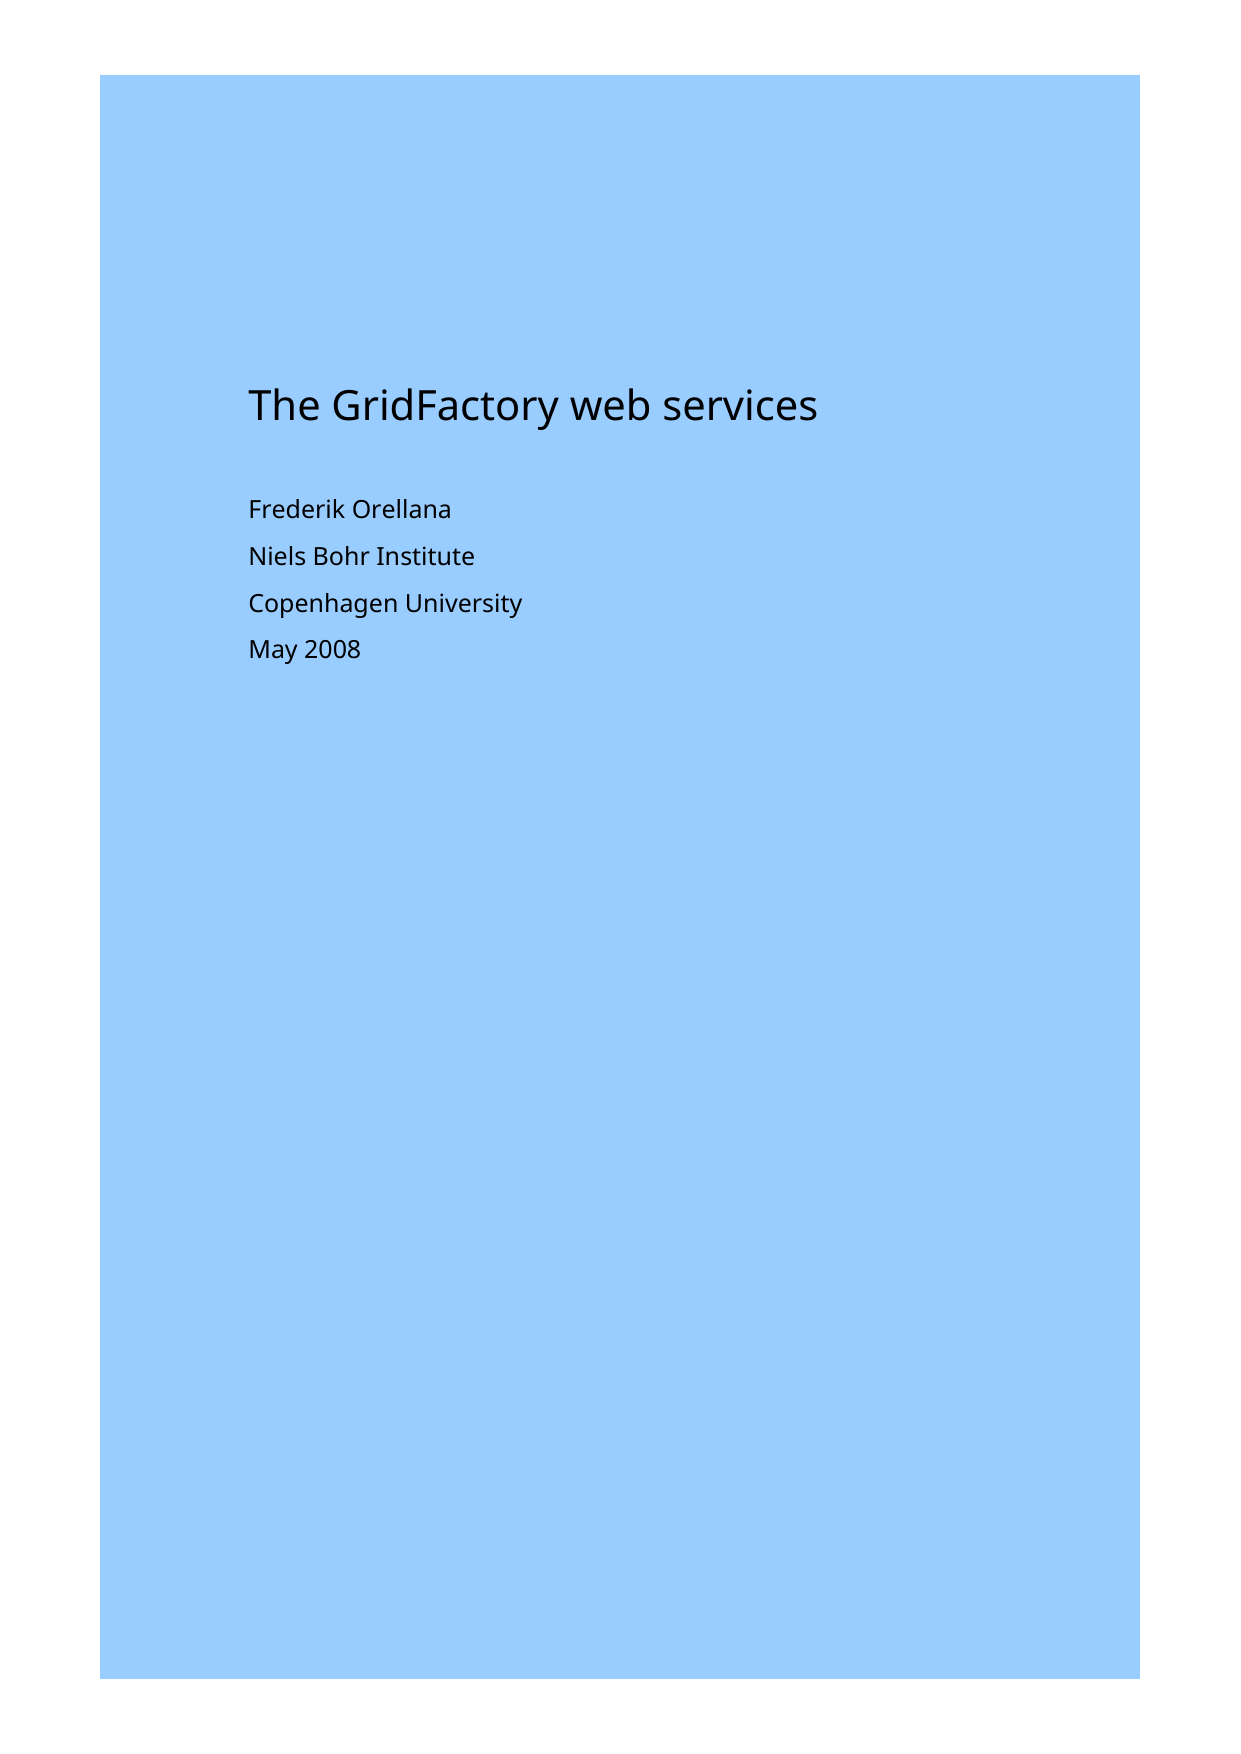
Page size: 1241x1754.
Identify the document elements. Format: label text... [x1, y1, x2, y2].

text Niels Bohr Institute [248, 539, 1140, 573]
text The GridFactory web services [248, 376, 1140, 433]
text May 2008 [248, 632, 1140, 666]
text Copenhagen University [248, 585, 1140, 619]
text Frederik Orellana [248, 492, 1140, 526]
